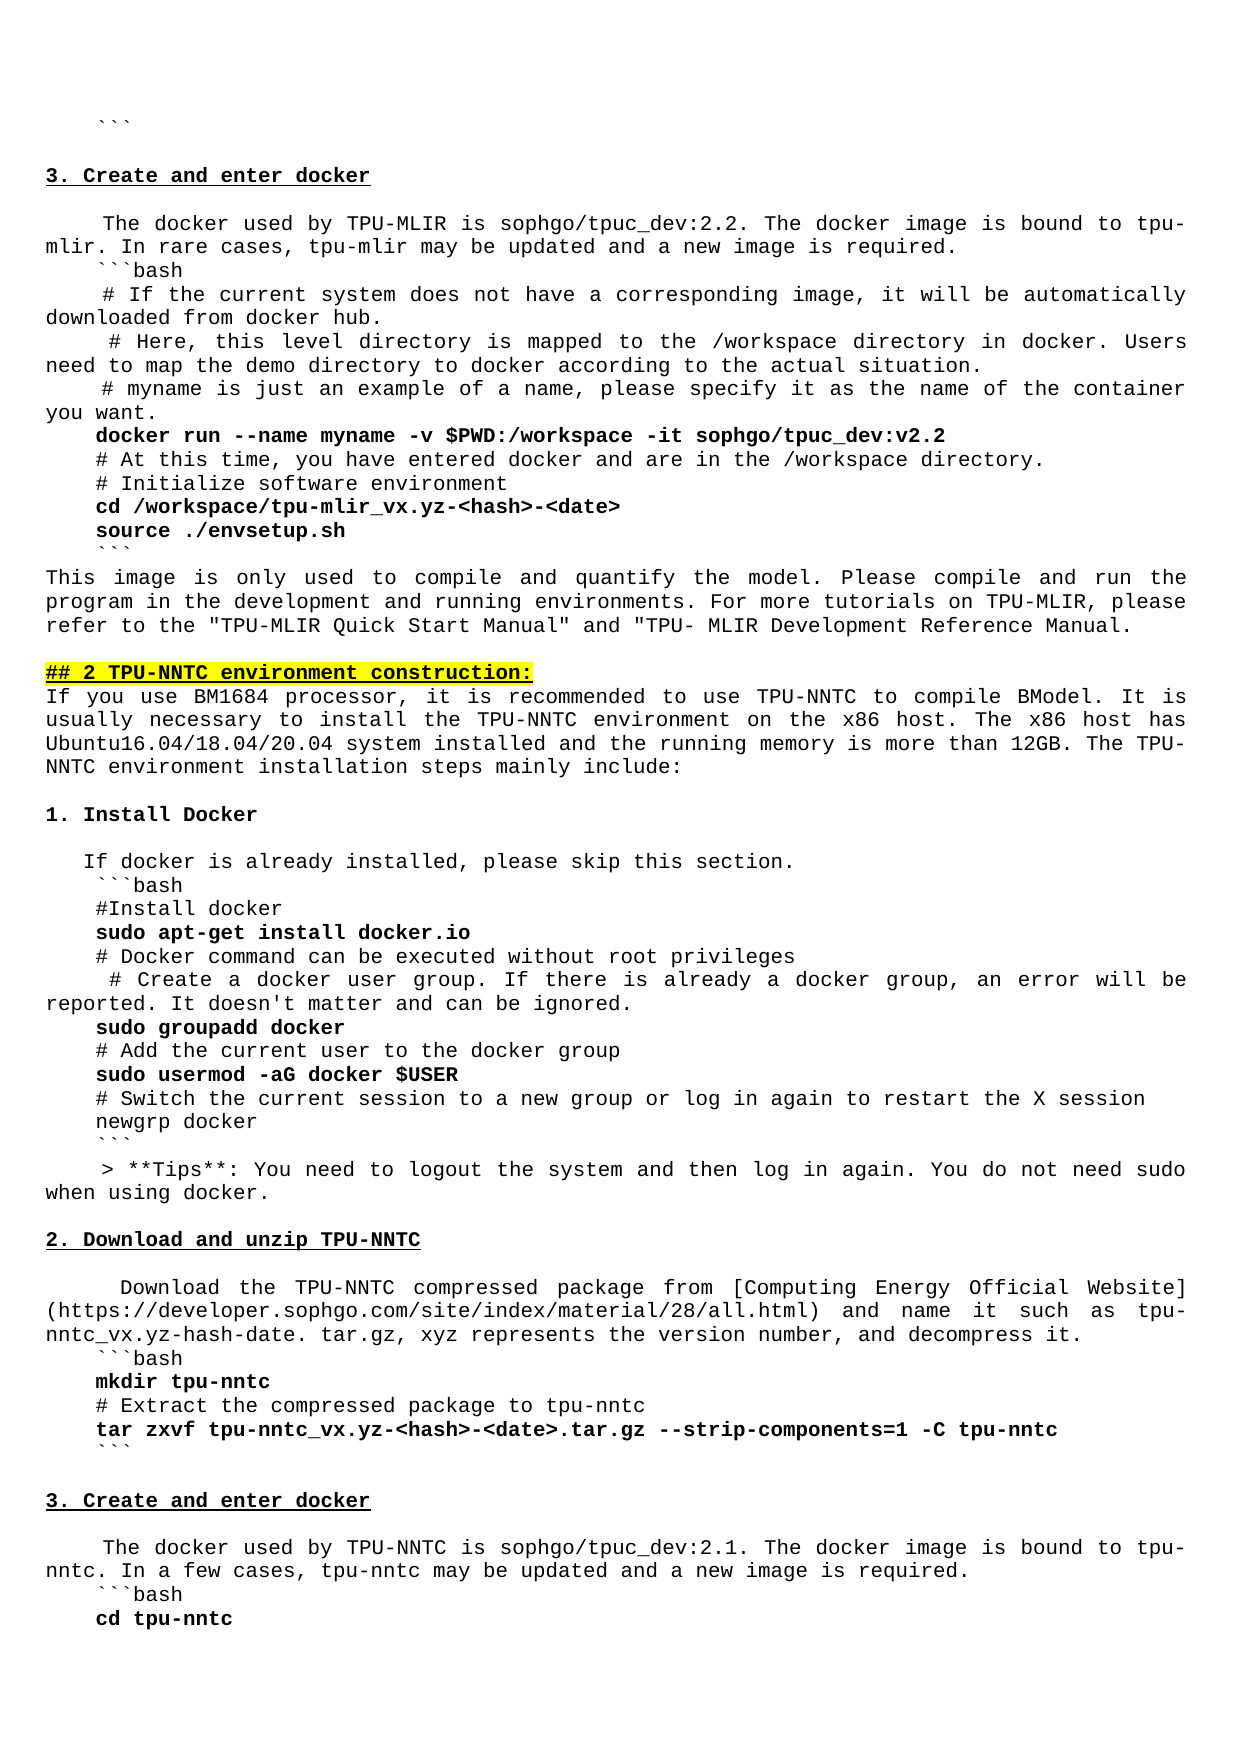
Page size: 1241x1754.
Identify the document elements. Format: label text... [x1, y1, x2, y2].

text ```bash [45, 1348, 1188, 1371]
text # Switch the current session to a new group or log in again to restart the X session [45, 1088, 1188, 1111]
text cd tpu-nntc [45, 1608, 1188, 1631]
text 3. Create and enter docker [45, 1489, 1188, 1513]
text 2. Download and unzip TPU-NNTC [45, 1229, 1188, 1253]
text #Install docker [45, 898, 1188, 922]
text # Add the current user to the docker group [45, 1040, 1188, 1064]
text ``` [45, 1442, 1188, 1466]
text # If the current system does not have a corresponding image, it will be automatically downloaded from docker hub. [45, 284, 1188, 331]
text ``` [45, 1135, 1188, 1158]
text cd /workspace/tpu-mlir_vx.yz-<hash>-<date> [45, 496, 1188, 520]
text ``` [45, 118, 1188, 142]
text # At this time, you have entered docker and are in the /workspace directory. [45, 449, 1188, 473]
text # Docker command can be executed without root privileges [45, 946, 1188, 969]
text sudo usermod -aG docker $USER [45, 1064, 1188, 1088]
text ```bash [45, 260, 1188, 284]
text If you use BM1684 processor, it is recommended to use TPU-NNTC to compile BModel. It is usually necessary to install the TPU-NNTC environment on the x86 host. The x86 host has Ubuntu16.04/18.04/20.04 system installed and the running memory is more than 12GB. The TPU-NNTC environment installation steps mainly include: [45, 686, 1188, 780]
text newgrp docker​ [45, 1111, 1188, 1135]
text The docker used by TPU-MLIR is sophgo/tpuc_dev:2.2. The docker image is bound to tpu-mlir. In rare cases, tpu-mlir may be updated and a new image is required. [45, 213, 1188, 260]
text The docker used by TPU-NNTC is sophgo/tpuc_dev:2.1. The docker image is bound to tpu-nntc. In a few cases, tpu-nntc may be updated and a new image is required. [45, 1537, 1188, 1584]
text Download the TPU-NNTC compressed package from [Computing Energy Official Website](https://developer.sophgo.com/site/index/material/28/all.html) and name it such as tpu-nntc_vx.yz-hash-date. tar.gz, xyz represents the version number, and decompress it. [45, 1277, 1188, 1348]
text ```bash [45, 1584, 1188, 1608]
text 1. Install Docker [45, 804, 1188, 827]
text sudo apt-get install docker.io [45, 922, 1188, 946]
text # Here, this level directory is mapped to the /workspace directory in docker. Users need to map the demo directory to docker according to the actual situation. [45, 331, 1188, 378]
text docker run --name myname -v $PWD:/workspace -it sophgo/tpuc_dev:v2.2 [45, 426, 1188, 449]
text If docker is already installed, please skip this section. [45, 851, 1188, 875]
text # myname is just an example of a name, please specify it as the name of the container you want. [45, 378, 1188, 426]
text mkdir tpu-nntc [45, 1371, 1188, 1395]
text sudo groupadd docker [45, 1017, 1188, 1040]
text # Extract the compressed package to tpu-nntc [45, 1395, 1188, 1419]
text ## 2 TPU-NNTC environment construction: [45, 662, 1188, 686]
text This image is only used to compile and quantify the model. Please compile and run the program in the development and running environments. For more tutorials on TPU-MLIR, please refer to the "TPU-MLIR Quick Start Manual" and "TPU- MLIR Development Reference Manual. [45, 567, 1188, 638]
text tar zxvf tpu-nntc_vx.yz-<hash>-<date>.tar.gz --strip-components=1 -C tpu-nntc [45, 1419, 1188, 1442]
text 3. Create and enter docker [45, 165, 1188, 189]
text source ./envsetup.sh [45, 520, 1188, 544]
text ``` [45, 544, 1188, 567]
text > **Tips**: You need to logout the system and then log in again. You do not need sudo when using docker. [45, 1158, 1188, 1206]
text # Create a docker user group. If there is already a docker group, an error will be reported. It doesn't matter and can be ignored. [45, 969, 1188, 1017]
text ```bash [45, 875, 1188, 898]
text # Initialize software environment [45, 473, 1188, 496]
